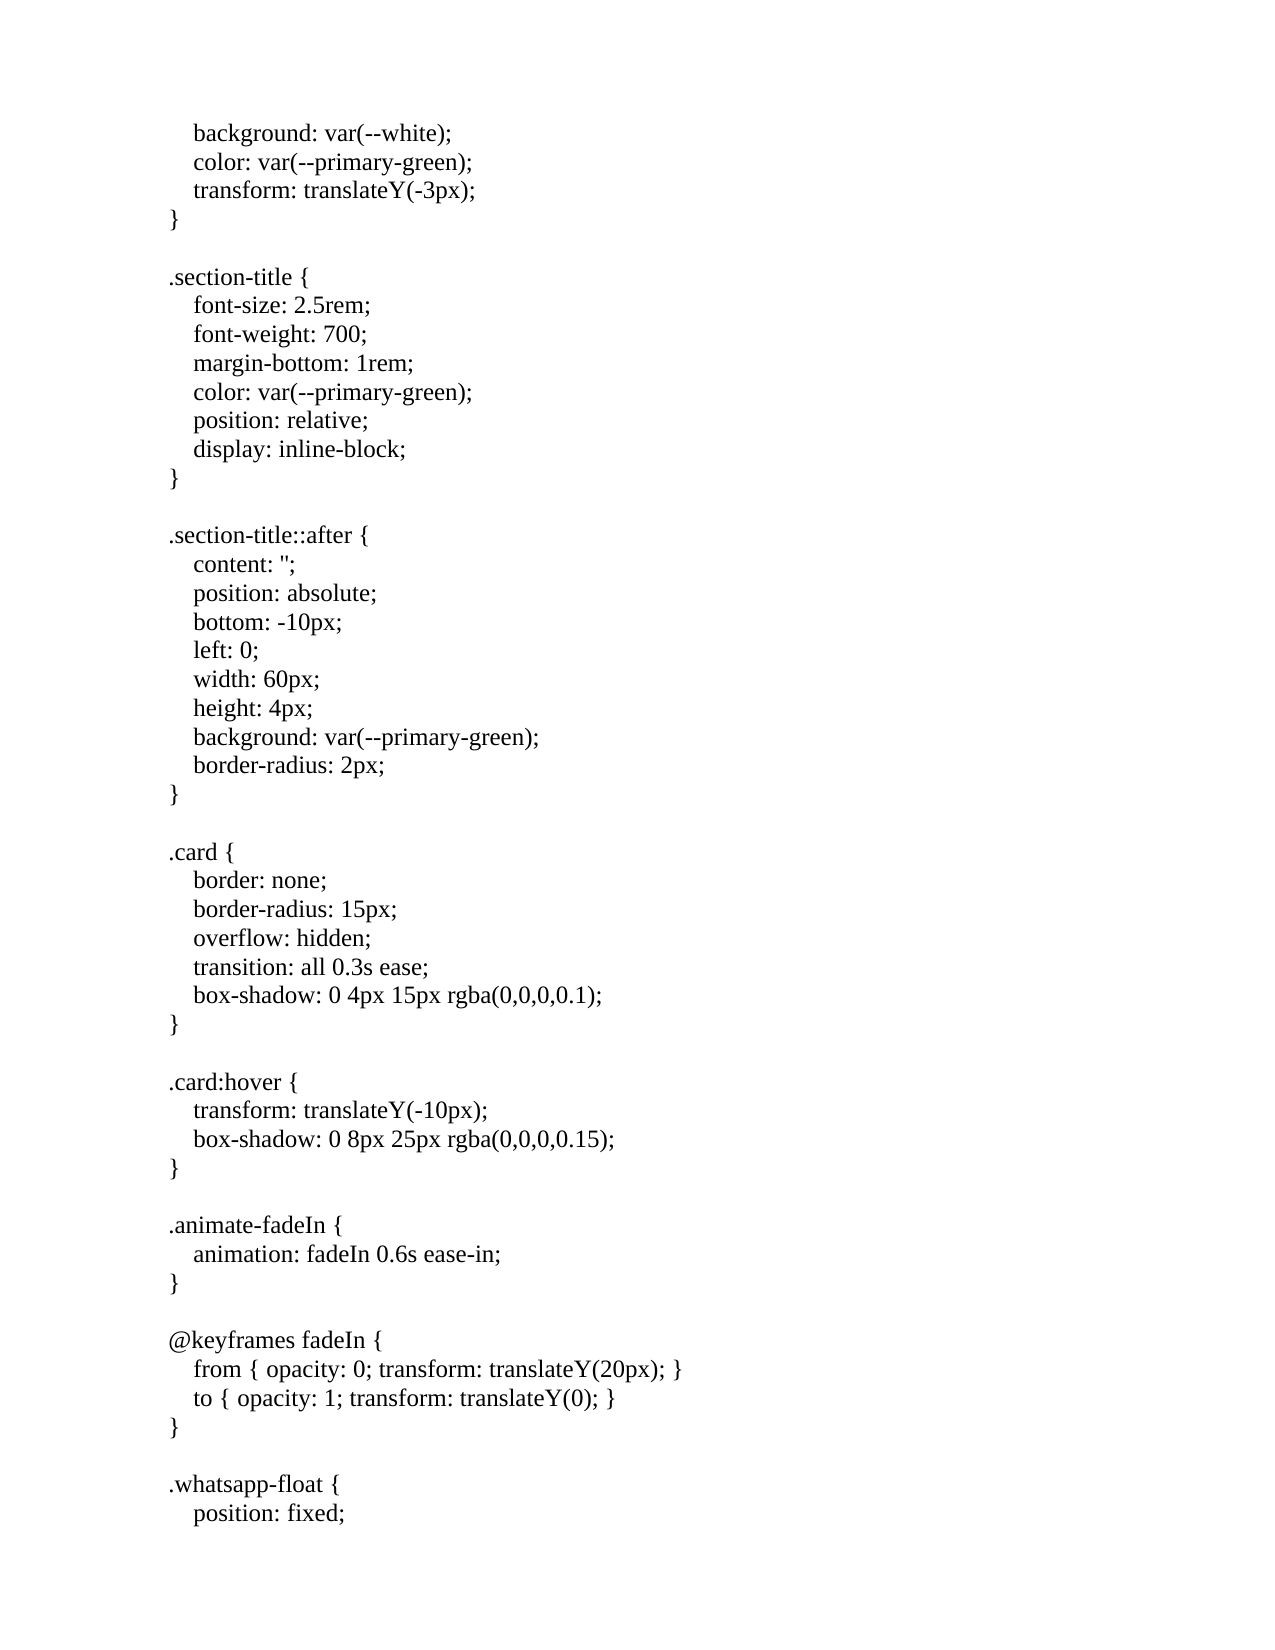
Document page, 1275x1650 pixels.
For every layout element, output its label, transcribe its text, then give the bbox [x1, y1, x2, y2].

text } [118, 204, 1157, 233]
text to { opacity: 1; transform: translateY(0); } [118, 1383, 1157, 1412]
text color: var(--primary-green); [118, 377, 1157, 406]
text } [118, 779, 1157, 808]
text transition: all 0.3s ease; [118, 952, 1157, 981]
text .card:hover { [118, 1067, 1157, 1096]
text .section-title::after { [118, 521, 1157, 549]
text color: var(--primary-green); [118, 147, 1157, 176]
text background: var(--white); [118, 118, 1157, 147]
text } [118, 1009, 1157, 1038]
text box-shadow: 0 8px 25px rgba(0,0,0,0.15); [118, 1124, 1157, 1153]
text font-size: 2.5rem; [118, 291, 1157, 319]
text transform: translateY(-3px); [118, 176, 1157, 204]
text margin-bottom: 1rem; [118, 348, 1157, 377]
text @keyframes fadeIn { [118, 1326, 1157, 1354]
text box-shadow: 0 4px 15px rgba(0,0,0,0.1); [118, 981, 1157, 1009]
text background: var(--primary-green); [118, 722, 1157, 751]
text bottom: -10px; [118, 607, 1157, 636]
text position: fixed; [118, 1498, 1157, 1527]
text } [118, 1412, 1157, 1441]
text overflow: hidden; [118, 923, 1157, 952]
text display: inline-block; [118, 434, 1157, 463]
text } [118, 463, 1157, 492]
text .card { [118, 837, 1157, 866]
text .whatsapp-float { [118, 1469, 1157, 1498]
text width: 60px; [118, 664, 1157, 693]
text animation: fadeIn 0.6s ease-in; [118, 1239, 1157, 1268]
text position: relative; [118, 406, 1157, 434]
text from { opacity: 0; transform: translateY(20px); } [118, 1354, 1157, 1383]
text } [118, 1153, 1157, 1182]
text border-radius: 15px; [118, 894, 1157, 923]
text transform: translateY(-10px); [118, 1096, 1157, 1124]
text font-weight: 700; [118, 319, 1157, 348]
text border: none; [118, 866, 1157, 894]
text content: ''; [118, 549, 1157, 578]
text left: 0; [118, 636, 1157, 664]
text .section-title { [118, 262, 1157, 291]
text height: 4px; [118, 693, 1157, 722]
text } [118, 1268, 1157, 1297]
text .animate-fadeIn { [118, 1211, 1157, 1239]
text border-radius: 2px; [118, 751, 1157, 779]
text position: absolute; [118, 578, 1157, 607]
